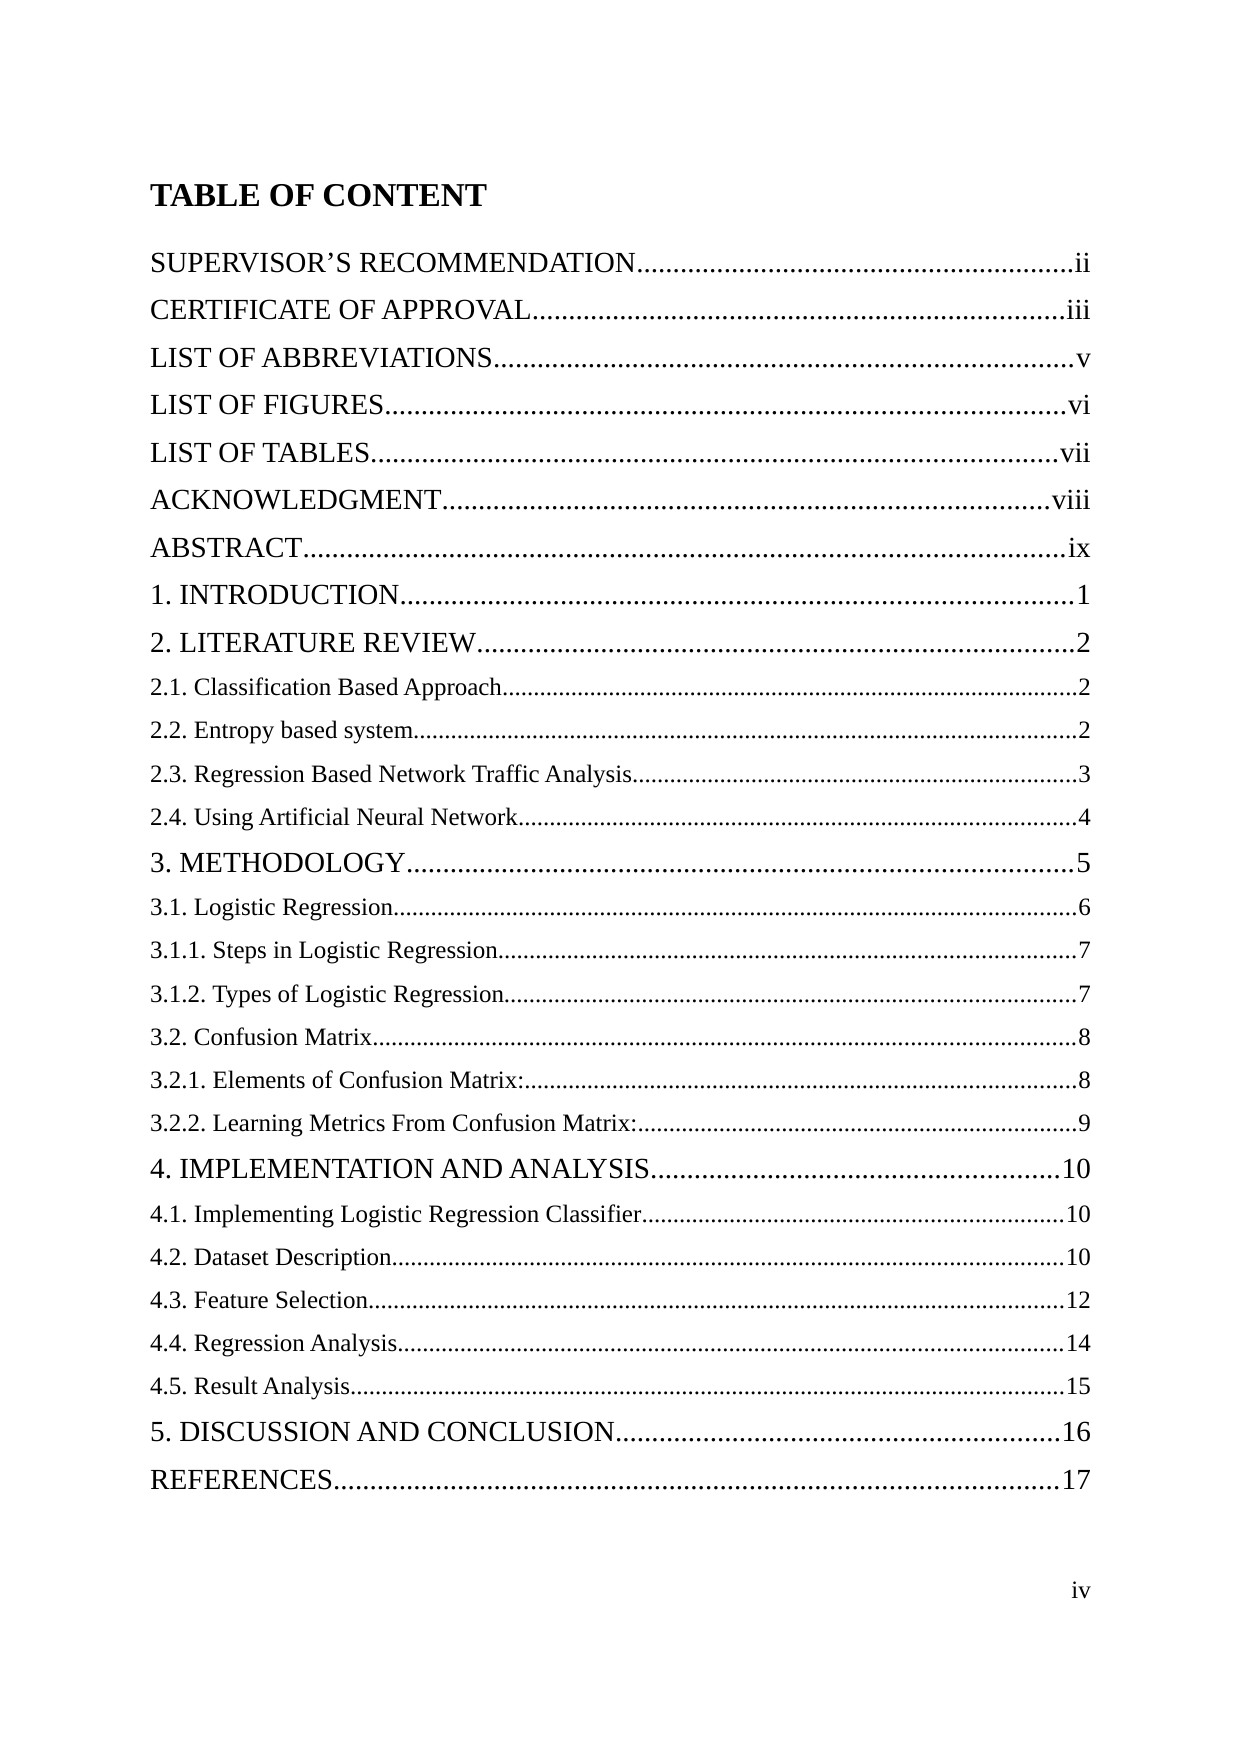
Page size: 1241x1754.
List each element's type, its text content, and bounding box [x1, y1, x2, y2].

text 3. METHODOLOGY 5 [150, 845, 1091, 878]
text ACKNOWLEDGMENT viii [150, 482, 1091, 516]
subtitle 3.1. Logistic Regression 6 [150, 892, 1091, 921]
subtitle 2.2. Entropy based system 2 [150, 716, 1091, 744]
text LIST OF ABBREVIATIONS v [150, 340, 1091, 373]
text ABSTRACT ix [150, 530, 1091, 563]
text CERTIFICATE OF APPROVAL iii [150, 292, 1091, 326]
subtitle 2.3. Regression Based Network Traffic Analysis 3 [150, 759, 1091, 787]
text 3.1.1. Steps in Logistic Regression 7 [150, 936, 1091, 964]
subtitle 4.5. Result Analysis 15 [150, 1371, 1091, 1400]
text REFERENCES 17 [150, 1462, 1091, 1495]
subtitle 4.2. Dataset Description 10 [150, 1242, 1091, 1271]
subtitle 2.1. Classification Based Approach 2 [150, 672, 1091, 701]
text 3.2.1. Elements of Confusion Matrix: 8 [150, 1065, 1091, 1094]
text LIST OF FIGURES vi [150, 387, 1091, 421]
subtitle TABLE OF CONTENT [150, 175, 1091, 213]
text 1. INTRODUCTION 1 [150, 577, 1091, 611]
subtitle 3.2. Confusion Matrix 8 [150, 1022, 1091, 1051]
text 4. IMPLEMENTATION AND ANALYSIS 10 [150, 1151, 1091, 1185]
text LIST OF TABLES vii [150, 435, 1091, 468]
text 2. LITERATURE REVIEW 2 [150, 625, 1091, 658]
text SUPERVISOR’S RECOMMENDATION ii [150, 245, 1091, 278]
subtitle 4.3. Feature Selection 12 [150, 1285, 1091, 1314]
text 3.2.2. Learning Metrics From Confusion Matrix: 9 [150, 1108, 1091, 1137]
subtitle 4.1. Implementing Logistic Regression Classifier 10 [150, 1199, 1091, 1227]
text 5. DISCUSSION AND CONCLUSION 16 [150, 1414, 1091, 1448]
subtitle 4.4. Regression Analysis 14 [150, 1328, 1091, 1357]
subtitle 2.4. Using Artificial Neural Network 4 [150, 802, 1091, 831]
text 3.1.2. Types of Logistic Regression 7 [150, 979, 1091, 1007]
